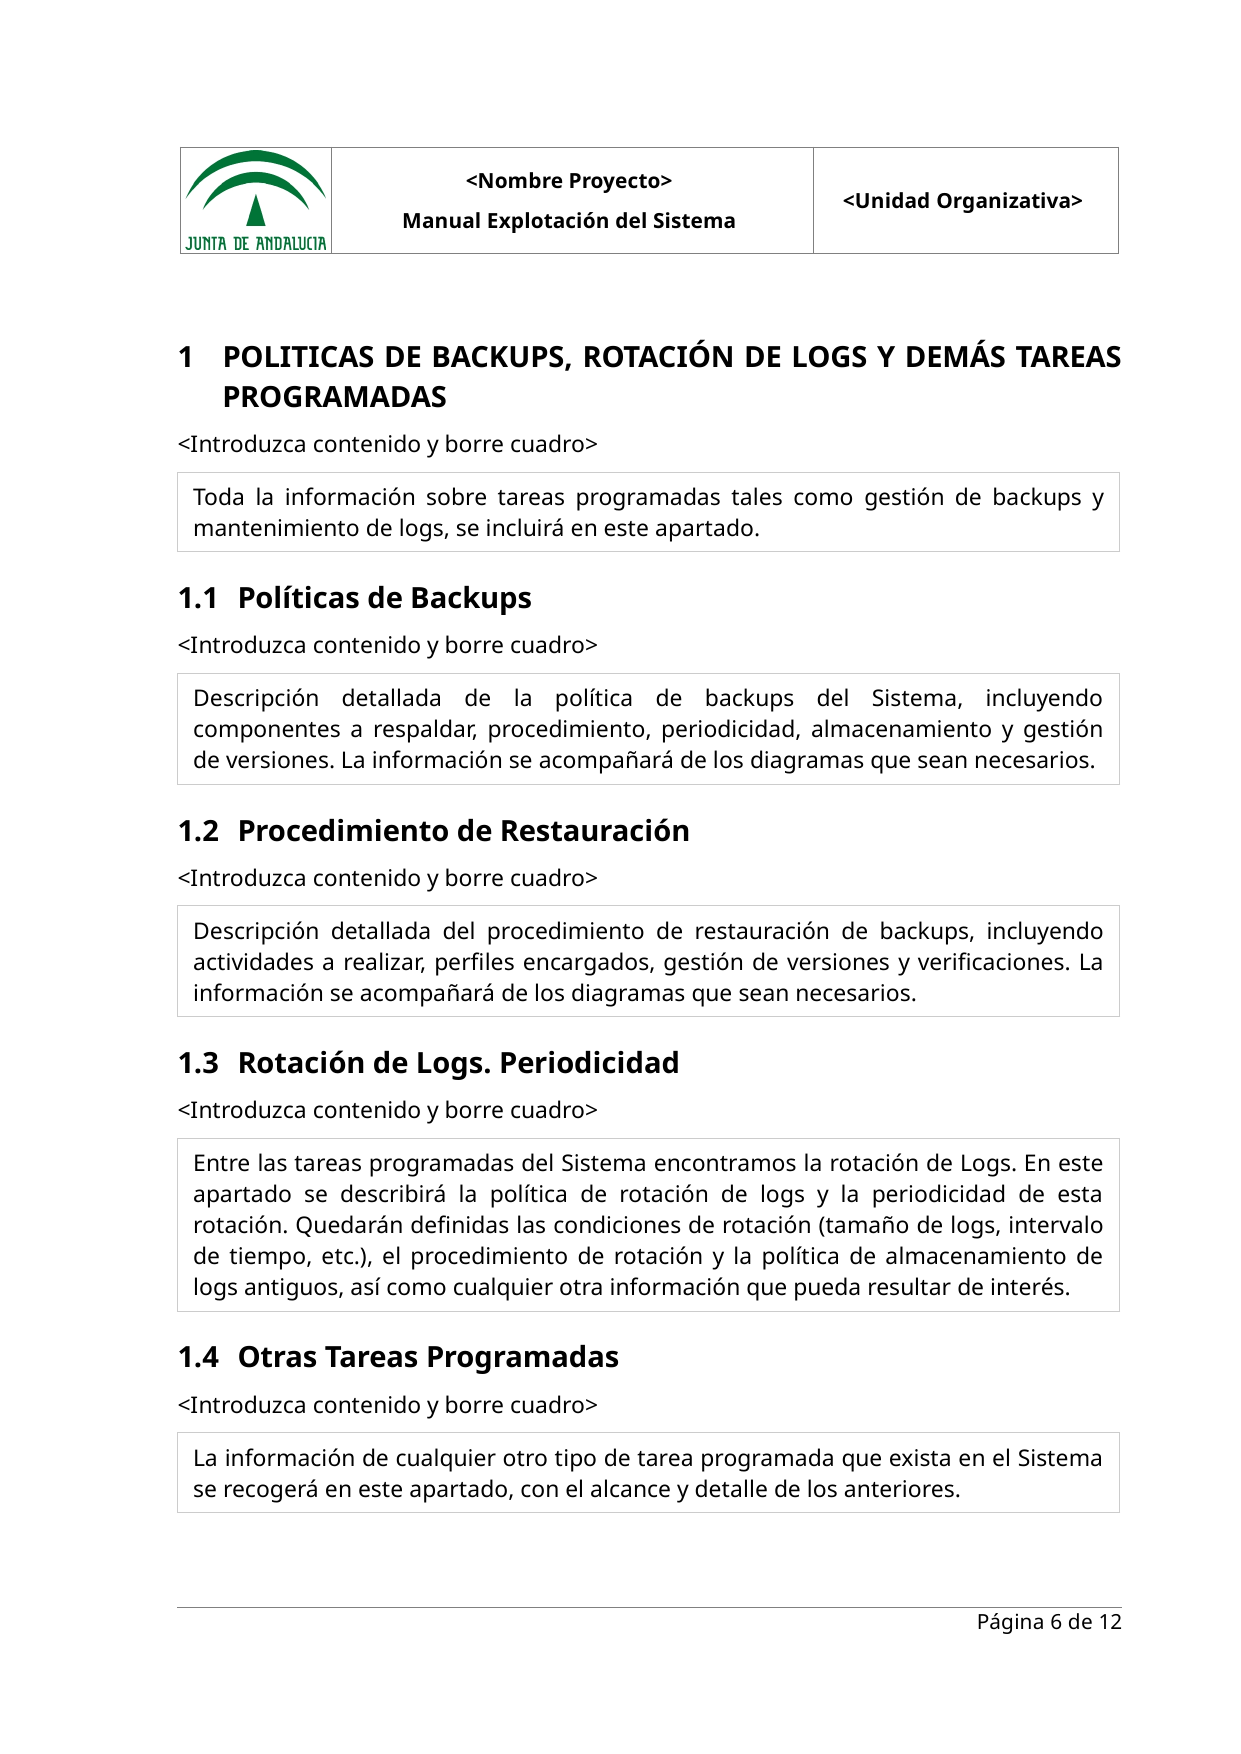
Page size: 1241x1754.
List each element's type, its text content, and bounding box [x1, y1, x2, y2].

text Descripción detallada del procedimiento de restauración de backups, incluyendo actividades a realizar, perfiles encargados, gestión de versiones y verificaciones. La información se acompañará de los diagramas que sean necesarios. [193, 915, 1105, 1008]
text Descripción detallada de la política de backups del Sistema, incluyendo componentes a respaldar, procedimiento, periodicidad, almacenamiento y gestión de versiones. La información se acompañará de los diagramas que sean necesarios. [193, 682, 1105, 776]
picture [185, 150, 326, 250]
text Entre las tareas programadas del Sistema encontramos la rotación de Logs. En este apartado se describirá la política de rotación de logs y la periodicidad de esta rotación. Quedarán definidas las condiciones de rotación (tamaño de logs, intervalo de tiempo, etc.), el procedimiento de rotación y la política de almacenamiento de logs antiguos, así como cualquier otra información que pueda resultar de interés. [193, 1147, 1105, 1302]
text <Introduzca contenido y borre cuadro> [177, 629, 1122, 661]
subtitle POLITICAS DE BACKUPS, ROTACIÓN DE LOGS Y DEMÁS TAREAS PROGRAMADAS [177, 337, 1122, 416]
text Toda la información sobre tareas programadas tales como gestión de backups y mantenimiento de logs, se incluirá en este apartado. [193, 481, 1105, 543]
subtitle Políticas de Backups [177, 577, 1122, 617]
text <Introduzca contenido y borre cuadro> [177, 428, 1122, 459]
text <Introduzca contenido y borre cuadro> [177, 1389, 1122, 1420]
subtitle Rotación de Logs. Periodicidad [177, 1042, 1122, 1082]
text La información de cualquier otro tipo de tarea programada que exista en el Sistema se recogerá en este apartado, con el alcance y detalle de los anteriores. [193, 1442, 1105, 1504]
subtitle Otras Tareas Programadas [177, 1337, 1122, 1376]
subtitle Procedimiento de Restauración [177, 810, 1122, 849]
text <Introduzca contenido y borre cuadro> [177, 862, 1122, 893]
text <Introduzca contenido y borre cuadro> [177, 1094, 1122, 1125]
